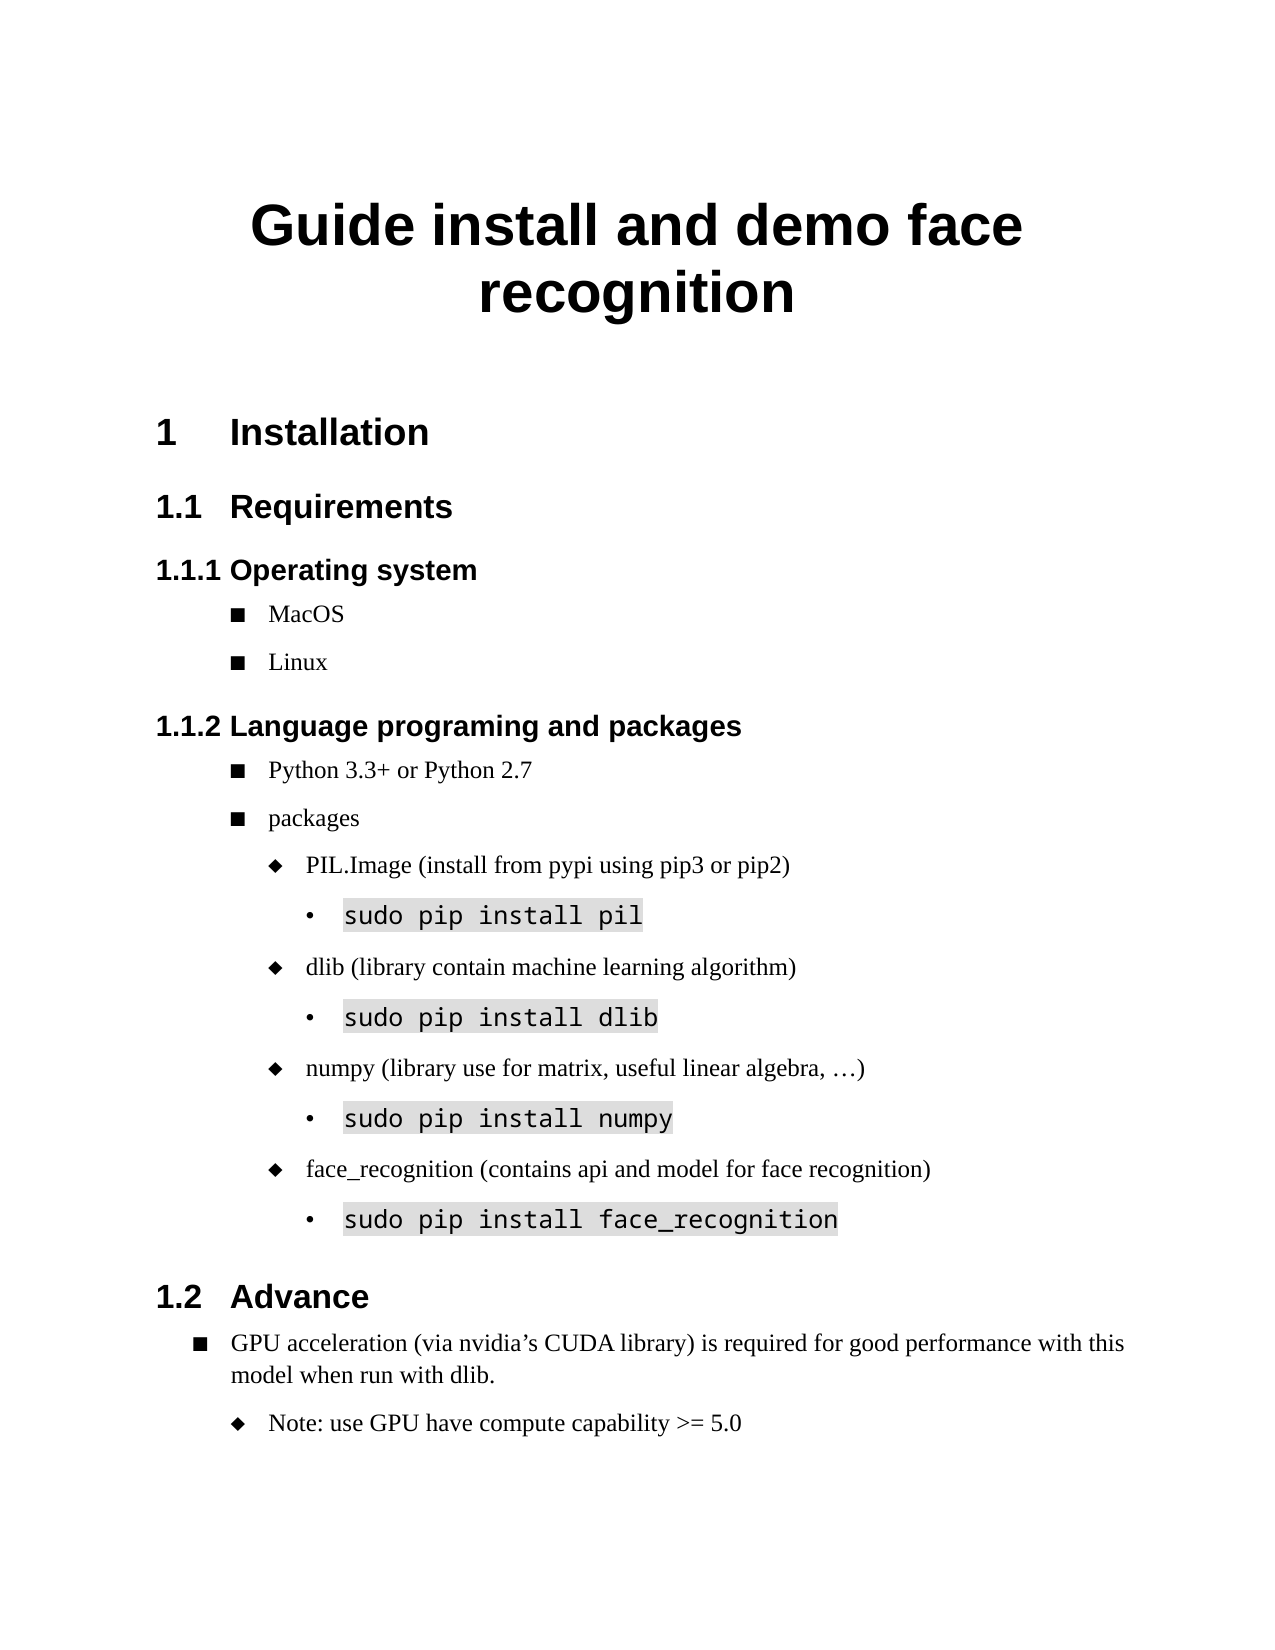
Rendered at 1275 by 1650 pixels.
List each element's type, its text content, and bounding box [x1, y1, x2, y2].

subtitle Installation [156, 410, 1157, 454]
list packages [231, 803, 1157, 831]
list GPU acceleration (via nvidia’s CUDA library) is required for good performance with this model when run with dlib. [193, 1328, 1157, 1389]
list sudo pip install face_recognition [306, 1202, 1157, 1236]
list Python 3.3+ or Python 2.7 [231, 755, 1157, 784]
title Guide install and demo face recognition [118, 191, 1157, 325]
subtitle Language programing and packages [156, 709, 1157, 742]
list PIL.Image (install from pypi using pip3 or pip2) [268, 850, 1157, 879]
list sudo pip install dlib [306, 999, 1157, 1033]
list face_recognition (contains api and model for face recognition) [268, 1154, 1157, 1183]
list dlib (library contain machine learning algorithm) [268, 952, 1157, 980]
subtitle Requirements [156, 487, 1157, 526]
list sudo pip install numpy [306, 1101, 1157, 1134]
list MacOS [231, 599, 1157, 628]
list Linux [231, 647, 1157, 675]
subtitle Operating system [156, 553, 1157, 586]
list numpy (library use for matrix, useful linear algebra, …) [268, 1053, 1157, 1082]
subtitle Advance [156, 1276, 1157, 1315]
list sudo pip install pil [306, 898, 1157, 932]
list Note: use GPU have compute capability >= 5.0 [231, 1408, 1157, 1437]
